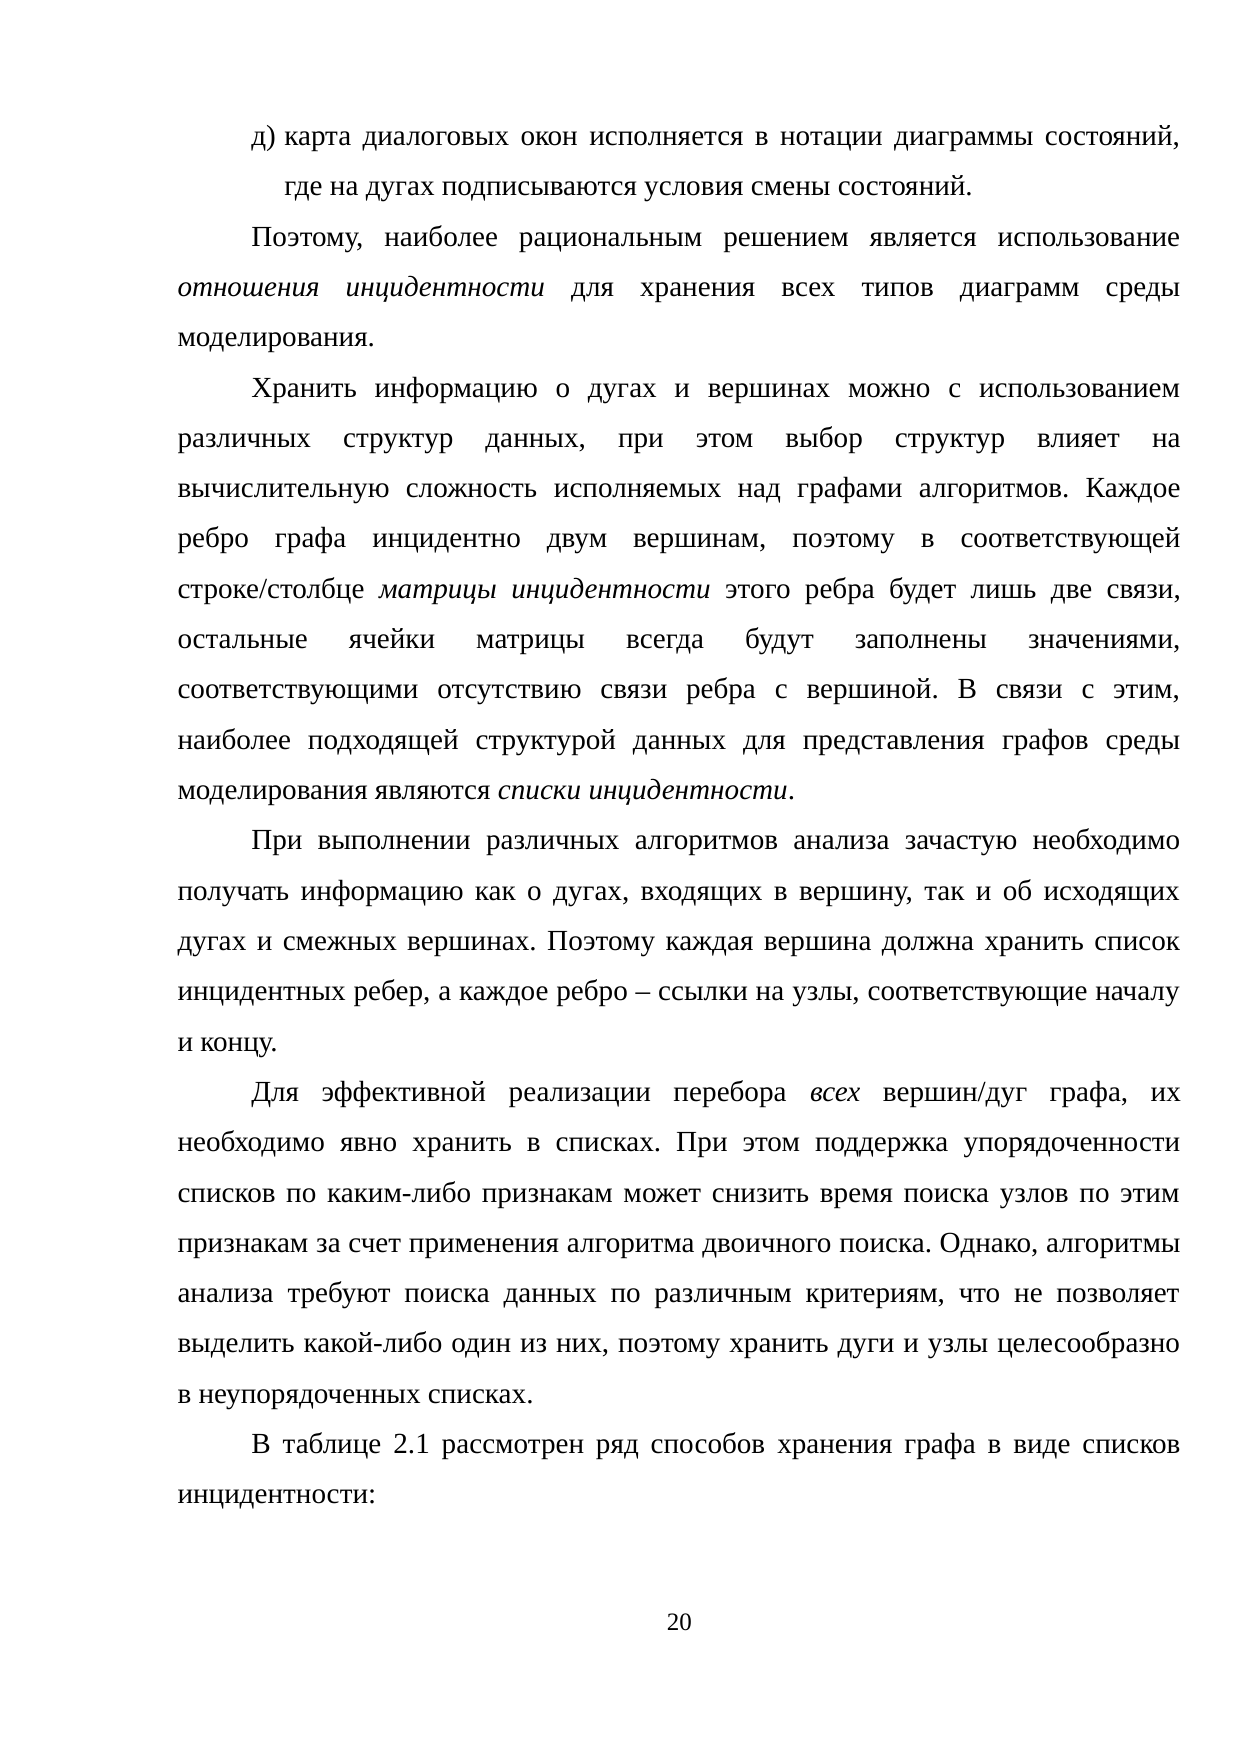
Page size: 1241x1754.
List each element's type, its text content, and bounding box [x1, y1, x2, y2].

text В таблице 2.1 рассмотрен ряд способов хранения графа в виде списков инцидентности: [177, 1426, 1181, 1510]
text При выполнении различных алгоритмов анализа зачастую необходимо получать информацию как о дугах, входящих в вершину, так и об исходящих дугах и смежных вершинах. Поэтому каждая вершина должна хранить список инцидентных ребер, а каждое ребро – ссылки на узлы, соответствующие началу и концу. [177, 822, 1181, 1057]
text Для эффективной реализации перебора всех вершин/дуг графа, их необходимо явно хранить в списках. При этом поддержка упорядоченности списков по каким-либо признакам может снизить время поиска узлов по этим признакам за счет применения алгоритма двоичного поиска. Однако, алгоритмы анализа требуют поиска данных по различным критериям, что не позволяет выделить какой-либо один из них, поэтому хранить дуги и узлы целесообразно в неупорядоченных списках. [177, 1074, 1181, 1409]
text Хранить информацию о дугах и вершинах можно с использованием различных структур данных, при этом выбор структур влияет на вычислительную сложность исполняемых над графами алгоритмов. Каждое ребро графа инцидентно двум вершинам, поэтому в соответствующей строке/столбце матрицы инцидентности этого ребра будет лишь две связи, остальные ячейки матрицы всегда будут заполнены значениями, соответствующими отсутствию связи ребра с вершиной. В связи с этим, наиболее подходящей структурой данных для представления графов среды моделирования являются списки инцидентности. [177, 370, 1181, 806]
text Поэтому, наиболее рациональным решением является использование отношения инцидентности для хранения всех типов диаграмм среды моделирования. [177, 219, 1181, 353]
list карта диалоговых окон исполняется в нотации диаграммы состояний, где на дугах подписываются условия смены состояний. [251, 118, 1181, 202]
